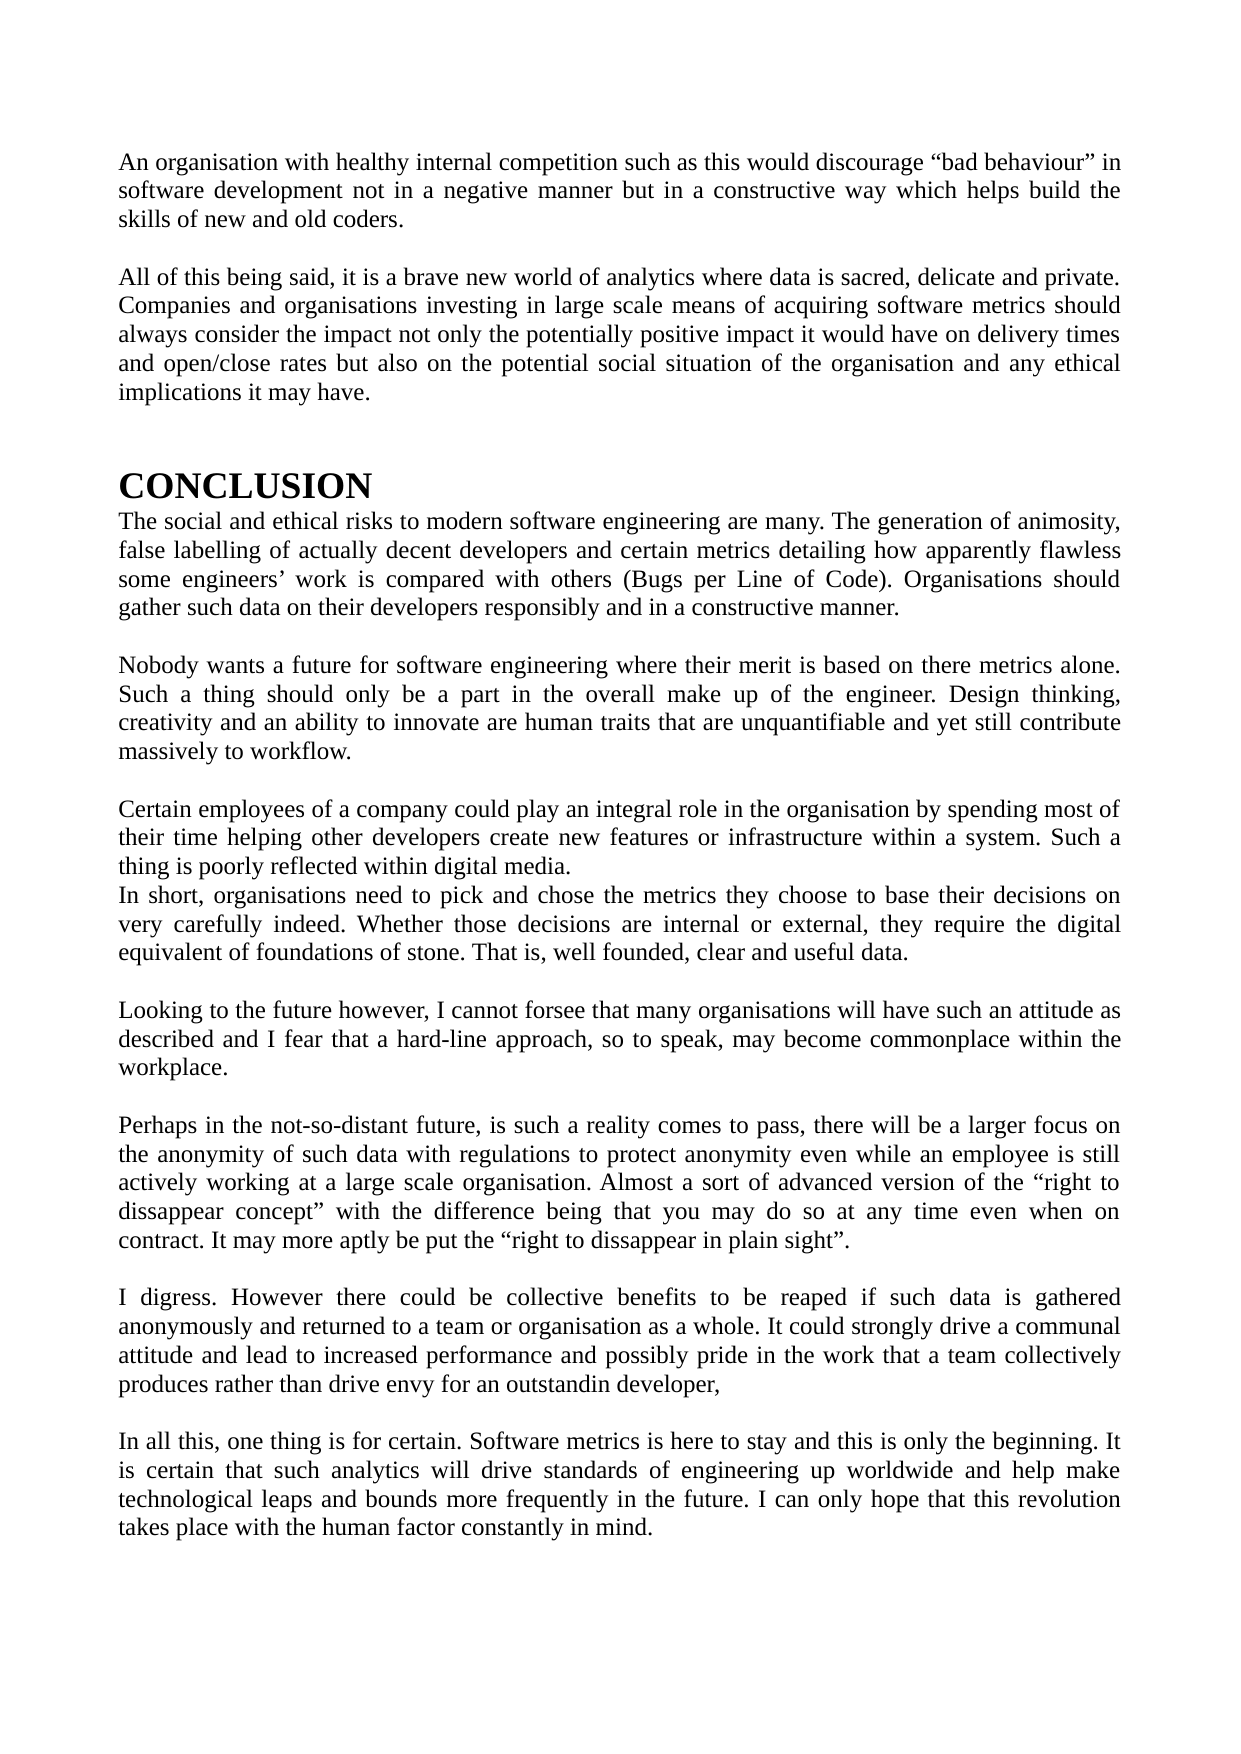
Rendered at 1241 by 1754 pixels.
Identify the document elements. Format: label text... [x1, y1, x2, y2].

text In all this, one thing is for certain. Software metrics is here to stay and this is only the beginning. It is certain that such analytics will drive standards of engineering up worldwide and help make technological leaps and bounds more frequently in the future. I can only hope that this revolution takes place with the human factor constantly in mind. [118, 1426, 1122, 1541]
text All of this being said, it is a brave new world of analytics where data is sacred, delicate and private. Companies and organisations investing in large scale means of acquiring software metrics should always consider the impact not only the potentially positive impact it would have on delivery times and open/close rates but also on the potential social situation of the organisation and any ethical implications it may have. [118, 262, 1122, 406]
text An organisation with healthy internal competition such as this would discourage “bad behaviour” in software development not in a negative manner but in a constructive way which helps build the skills of new and old coders. [118, 147, 1122, 233]
text CONCLUSION [118, 463, 1122, 506]
text Looking to the future however, I cannot forsee that many organisations will have such an attitude as described and I fear that a hard-line approach, so to speak, may become commonplace within the workplace. [118, 995, 1122, 1081]
text Certain employees of a company could play an integral role in the organisation by spending most of their time helping other developers create new features or infrastructure within a system. Such a thing is poorly reflected within digital media. [118, 794, 1122, 880]
text Perhaps in the not-so-distant future, is such a reality comes to pass, there will be a larger focus on the anonymity of such data with regulations to protect anonymity even while an employee is still actively working at a large scale organisation. Almost a sort of advanced version of the “right to dissappear concept” with the difference being that you may do so at any time even when on contract. It may more aptly be put the “right to dissappear in plain sight”. [118, 1110, 1122, 1254]
text The social and ethical risks to modern software engineering are many. The generation of animosity, false labelling of actually decent developers and certain metrics detailing how apparently flawless some engineers’ work is compared with others (Bugs per Line of Code). Organisations should gather such data on their developers responsibly and in a constructive manner. [118, 506, 1122, 621]
text I digress. However there could be collective benefits to be reaped if such data is gathered anonymously and returned to a team or organisation as a whole. It could strongly drive a communal attitude and lead to increased performance and possibly pride in the work that a team collectively produces rather than drive envy for an outstandin developer, [118, 1282, 1122, 1397]
text In short, organisations need to pick and chose the metrics they choose to base their decisions on very carefully indeed. Whether those decisions are internal or external, they require the digital equivalent of foundations of stone. That is, well founded, clear and useful data. [118, 880, 1122, 966]
text Nobody wants a future for software engineering where their merit is based on there metrics alone. Such a thing should only be a part in the overall make up of the engineer. Design thinking, creativity and an ability to innovate are human traits that are unquantifiable and yet still contribute massively to workflow. [118, 650, 1122, 765]
